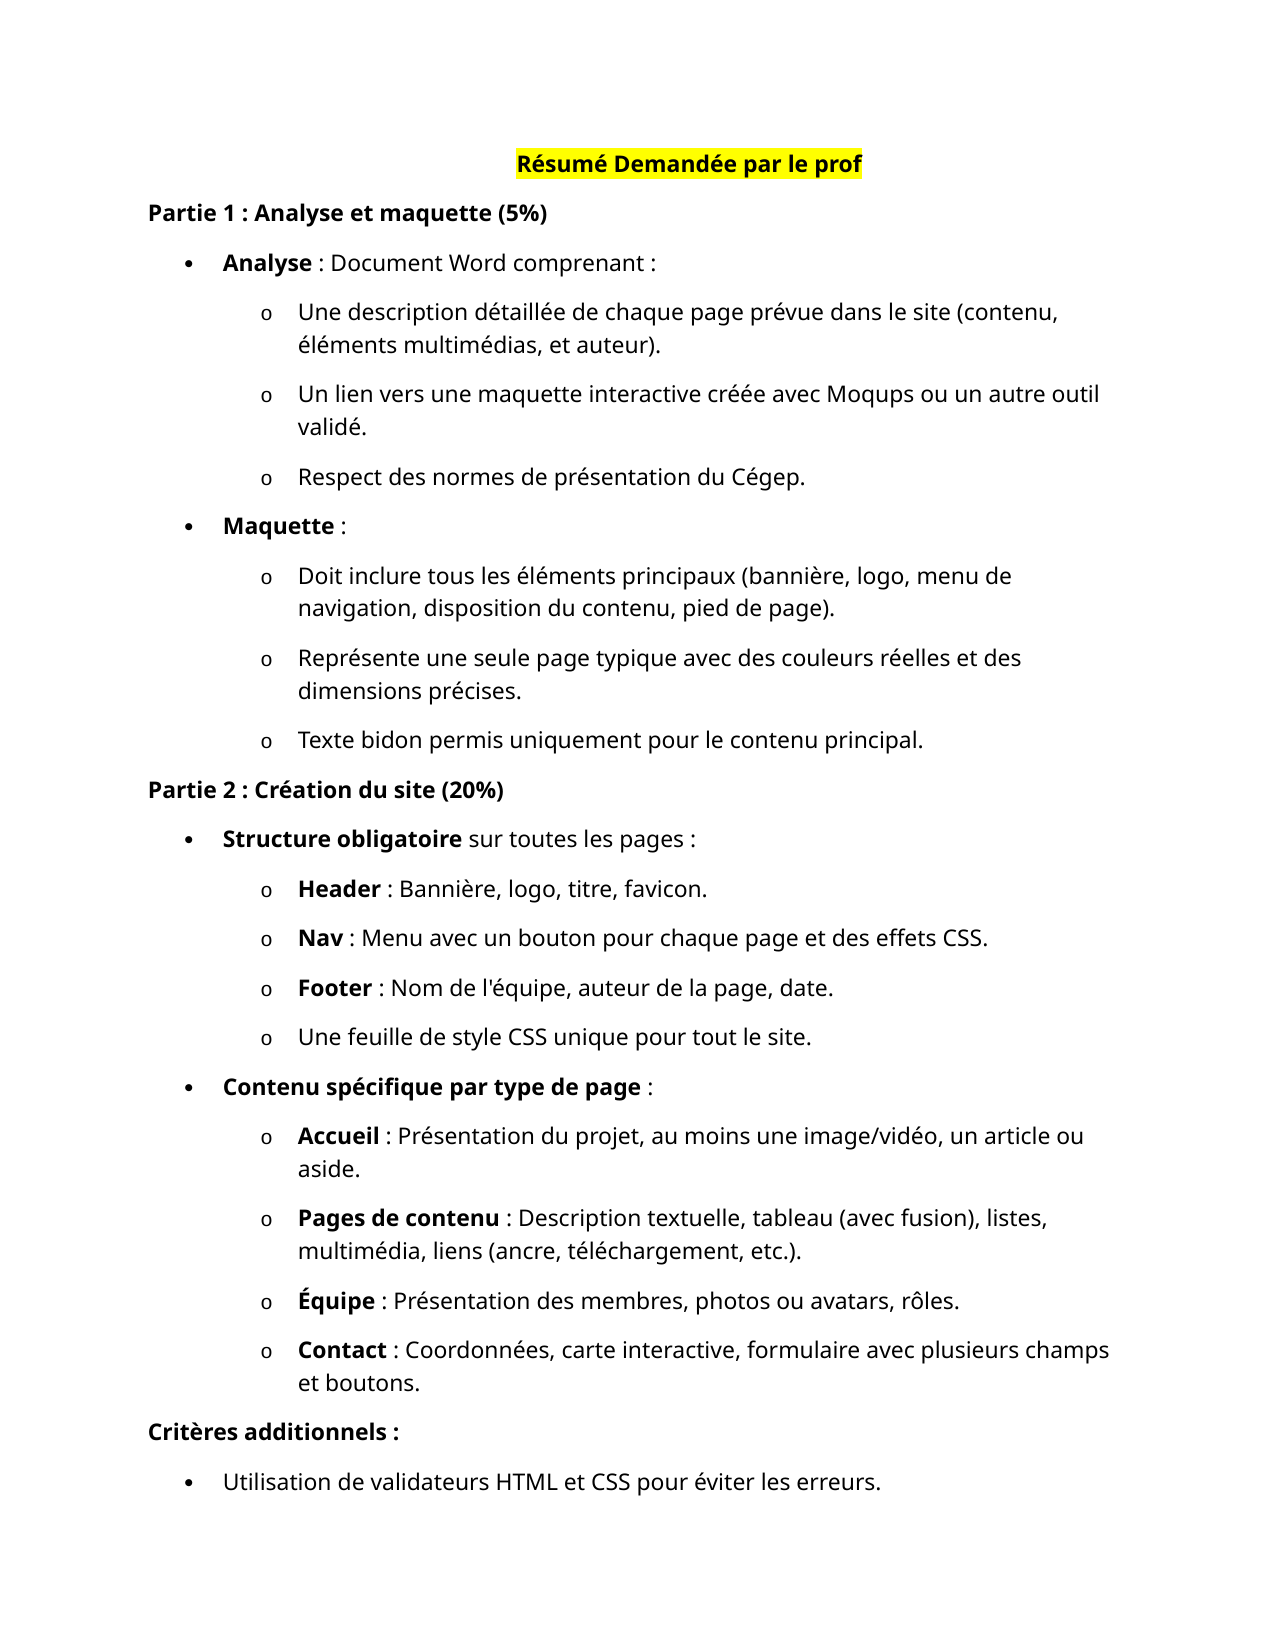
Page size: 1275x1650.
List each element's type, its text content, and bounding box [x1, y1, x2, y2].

list Structure obligatoire sur toutes les pages : [185, 823, 1127, 854]
list Une description détaillée de chaque page prévue dans le site (contenu, éléments multimédias, et auteur). [260, 296, 1127, 360]
list Respect des normes de présentation du Cégep. [260, 461, 1127, 492]
list Un lien vers une maquette interactive créée avec Moqups ou un autre outil validé. [260, 378, 1127, 442]
list Maquette : [185, 510, 1127, 541]
list Contenu spécifique par type de page : [185, 1071, 1127, 1102]
list Pages de contenu : Description textuelle, tableau (avec fusion), listes, multimédia, liens (ancre, téléchargement, etc.). [260, 1202, 1127, 1266]
list Footer : Nom de l'équipe, auteur de la page, date. [260, 972, 1127, 1003]
list Nav : Menu avec un bouton pour chaque page et des effets CSS. [260, 922, 1127, 953]
text Partie 2 : Création du site (20%) [148, 774, 1127, 805]
text Critères additionnels : [148, 1416, 1127, 1448]
list Équipe : Présentation des membres, photos ou avatars, rôles. [260, 1284, 1127, 1316]
list Accueil : Présentation du projet, au moins une image/vidéo, un article ou aside. [260, 1120, 1127, 1184]
text Partie 1 : Analyse et maquette (5%) [148, 197, 1127, 228]
list Une feuille de style CSS unique pour tout le site. [260, 1021, 1127, 1052]
list Header : Bannière, logo, titre, favicon. [260, 873, 1127, 904]
list Contact : Coordonnées, carte interactive, formulaire avec plusieurs champs et boutons. [260, 1334, 1127, 1398]
list Analyse : Document Word comprenant : [185, 247, 1127, 278]
list Doit inclure tous les éléments principaux (bannière, logo, menu de navigation, disposition du contenu, pied de page). [260, 559, 1127, 624]
list Représente une seule page typique avec des couleurs réelles et des dimensions précises. [260, 642, 1127, 706]
list Texte bidon permis uniquement pour le contenu principal. [260, 724, 1127, 755]
text Résumé Demandée par le prof [148, 148, 1127, 179]
list Utilisation de validateurs HTML et CSS pour éviter les erreurs. [185, 1466, 1127, 1497]
